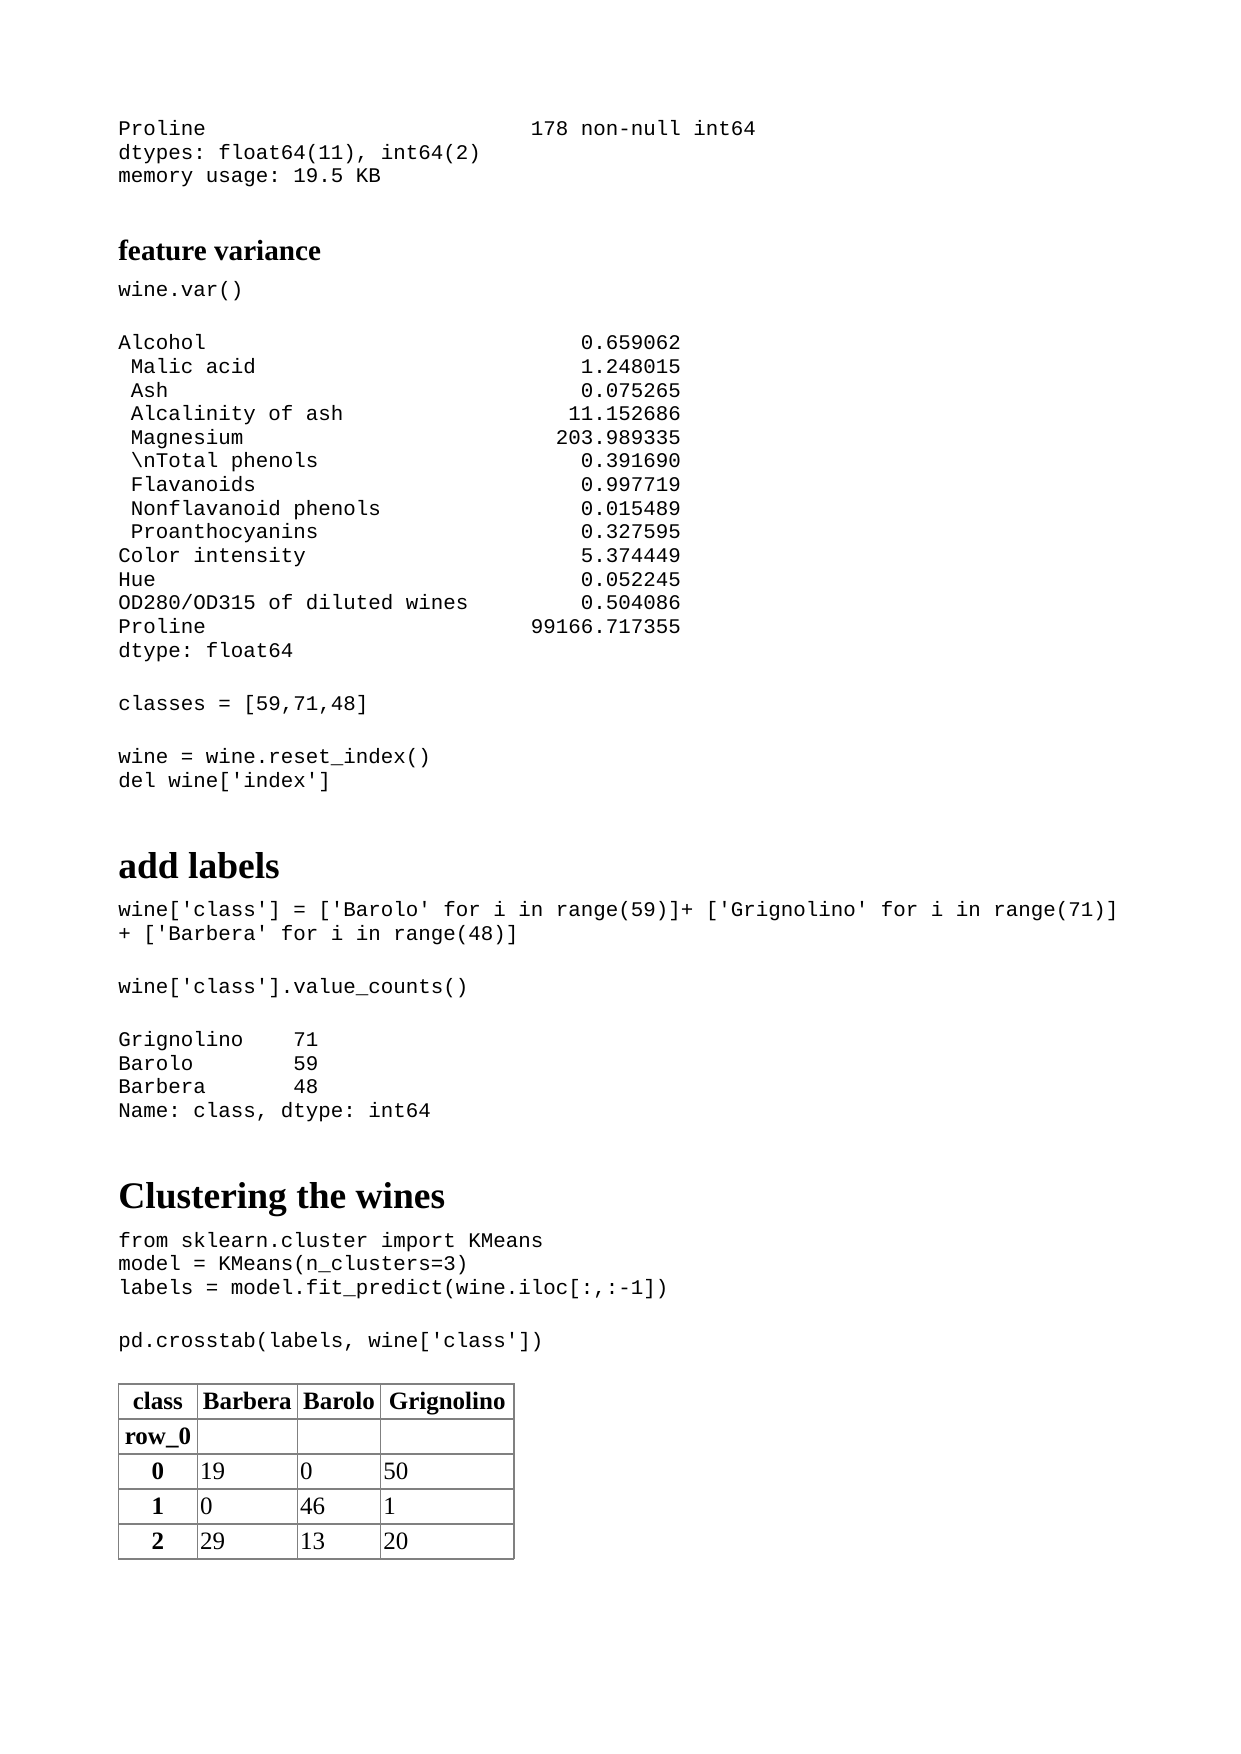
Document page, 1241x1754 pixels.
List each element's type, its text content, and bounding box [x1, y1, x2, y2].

text Color intensity 5.374449 [118, 545, 1122, 569]
text Ash 0.075265 [118, 379, 1122, 403]
text classes = [59,71,48] [118, 693, 1122, 716]
table_cell 1 [119, 1490, 197, 1523]
table_cell 1 [381, 1490, 513, 1523]
table_cell 20 [381, 1525, 513, 1558]
text OD280/OD315 of diluted wines 0.504086 [118, 592, 1122, 616]
text wine['class'] = ['Barolo' for i in range(59)]+ ['Grignolino' for i in range(71)] + ['Barbera' for i in range(48)] [118, 899, 1122, 946]
table_cell 2 [119, 1525, 197, 1558]
text wine = wine.reset_index() [118, 746, 1122, 769]
table_cell 50 [381, 1455, 513, 1488]
table_cell 0 [298, 1455, 380, 1488]
text Barbera 48 [118, 1076, 1122, 1100]
subtitle add labels [118, 843, 1122, 887]
table_header Barbera [198, 1385, 297, 1418]
table_header class [119, 1385, 197, 1418]
text Magnesium 203.989335 [118, 427, 1122, 451]
text Name: class, dtype: int64 [118, 1100, 1122, 1124]
text Hue 0.052245 [118, 569, 1122, 592]
table_cell 0 [198, 1490, 297, 1523]
text model = KMeans(n_clusters=3) [118, 1253, 1122, 1277]
text \nTotal phenols 0.391690 [118, 451, 1122, 474]
text Proanthocyanins 0.327595 [118, 521, 1122, 545]
text wine.var() [118, 279, 1122, 303]
text Grignolino 71 [118, 1029, 1122, 1053]
text Barolo 59 [118, 1053, 1122, 1076]
table_cell 0 [119, 1455, 197, 1488]
text Proline 178 non-null int64 [118, 118, 1122, 142]
table_header Grignolino [381, 1385, 513, 1418]
text from sklearn.cluster import KMeans [118, 1229, 1122, 1253]
text wine['class'].value_counts() [118, 976, 1122, 999]
table_cell [298, 1420, 380, 1453]
table_cell [198, 1420, 297, 1453]
text labels = model.fit_predict(wine.iloc[:,:-1]) [118, 1277, 1122, 1301]
table_header Barolo [298, 1385, 380, 1418]
text Flavanoids 0.997719 [118, 474, 1122, 498]
subtitle Clustering the wines [118, 1174, 1122, 1217]
text dtype: float64 [118, 640, 1122, 663]
text pd.crosstab(labels, wine['class']) [118, 1330, 1122, 1354]
text dtypes: float64(11), int64(2) [118, 142, 1122, 165]
text Alcalinity of ash 11.152686 [118, 403, 1122, 427]
subtitle feature variance [118, 233, 1122, 267]
table_cell 13 [298, 1525, 380, 1558]
table_cell 29 [198, 1525, 297, 1558]
table_cell 46 [298, 1490, 380, 1523]
text Nonflavanoid phenols 0.015489 [118, 498, 1122, 521]
text Alcohol 0.659062 [118, 332, 1122, 356]
text Malic acid 1.248015 [118, 356, 1122, 379]
text Proline 99166.717355 [118, 616, 1122, 640]
text memory usage: 19.5 KB [118, 165, 1122, 189]
table_cell [381, 1420, 513, 1453]
table_cell row_0 [119, 1420, 197, 1453]
text del wine['index'] [118, 769, 1122, 793]
table_cell 19 [198, 1455, 297, 1488]
